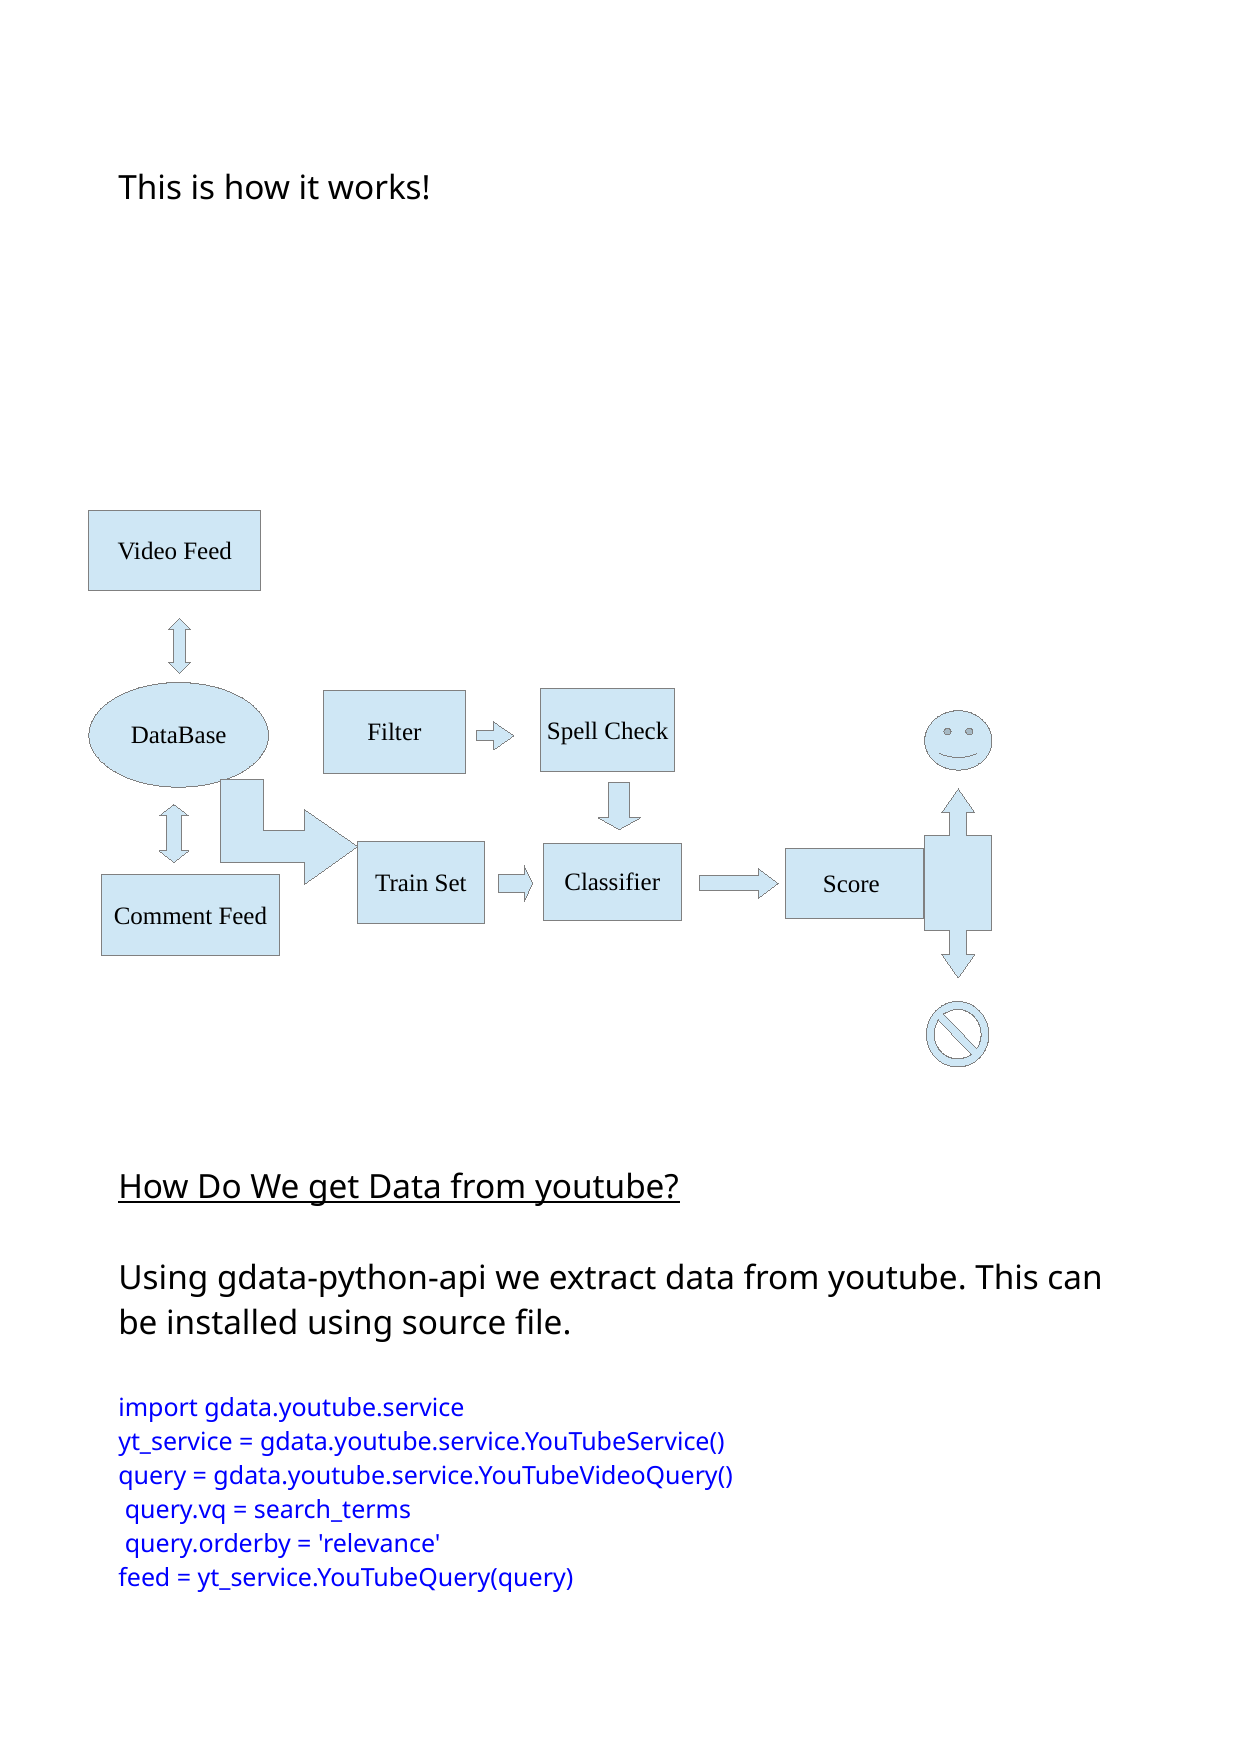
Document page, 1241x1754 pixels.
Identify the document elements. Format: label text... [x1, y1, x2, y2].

text This is how it works! [118, 163, 1122, 209]
text Using gdata-python-api we extract data from youtube. This can be installed using source file. [118, 1253, 1122, 1344]
text query.orderby = 'relevance' [118, 1526, 1122, 1560]
text import gdata.youtube.service [118, 1390, 1122, 1424]
text yt_service = gdata.youtube.service.YouTubeService() [118, 1424, 1122, 1458]
text query.vq = search_terms [118, 1492, 1122, 1526]
text feed = yt_service.YouTubeQuery(query) [118, 1560, 1122, 1594]
text query = gdata.youtube.service.YouTubeVideoQuery() [118, 1458, 1122, 1492]
text How Do We get Data from youtube? [118, 1163, 1122, 1208]
